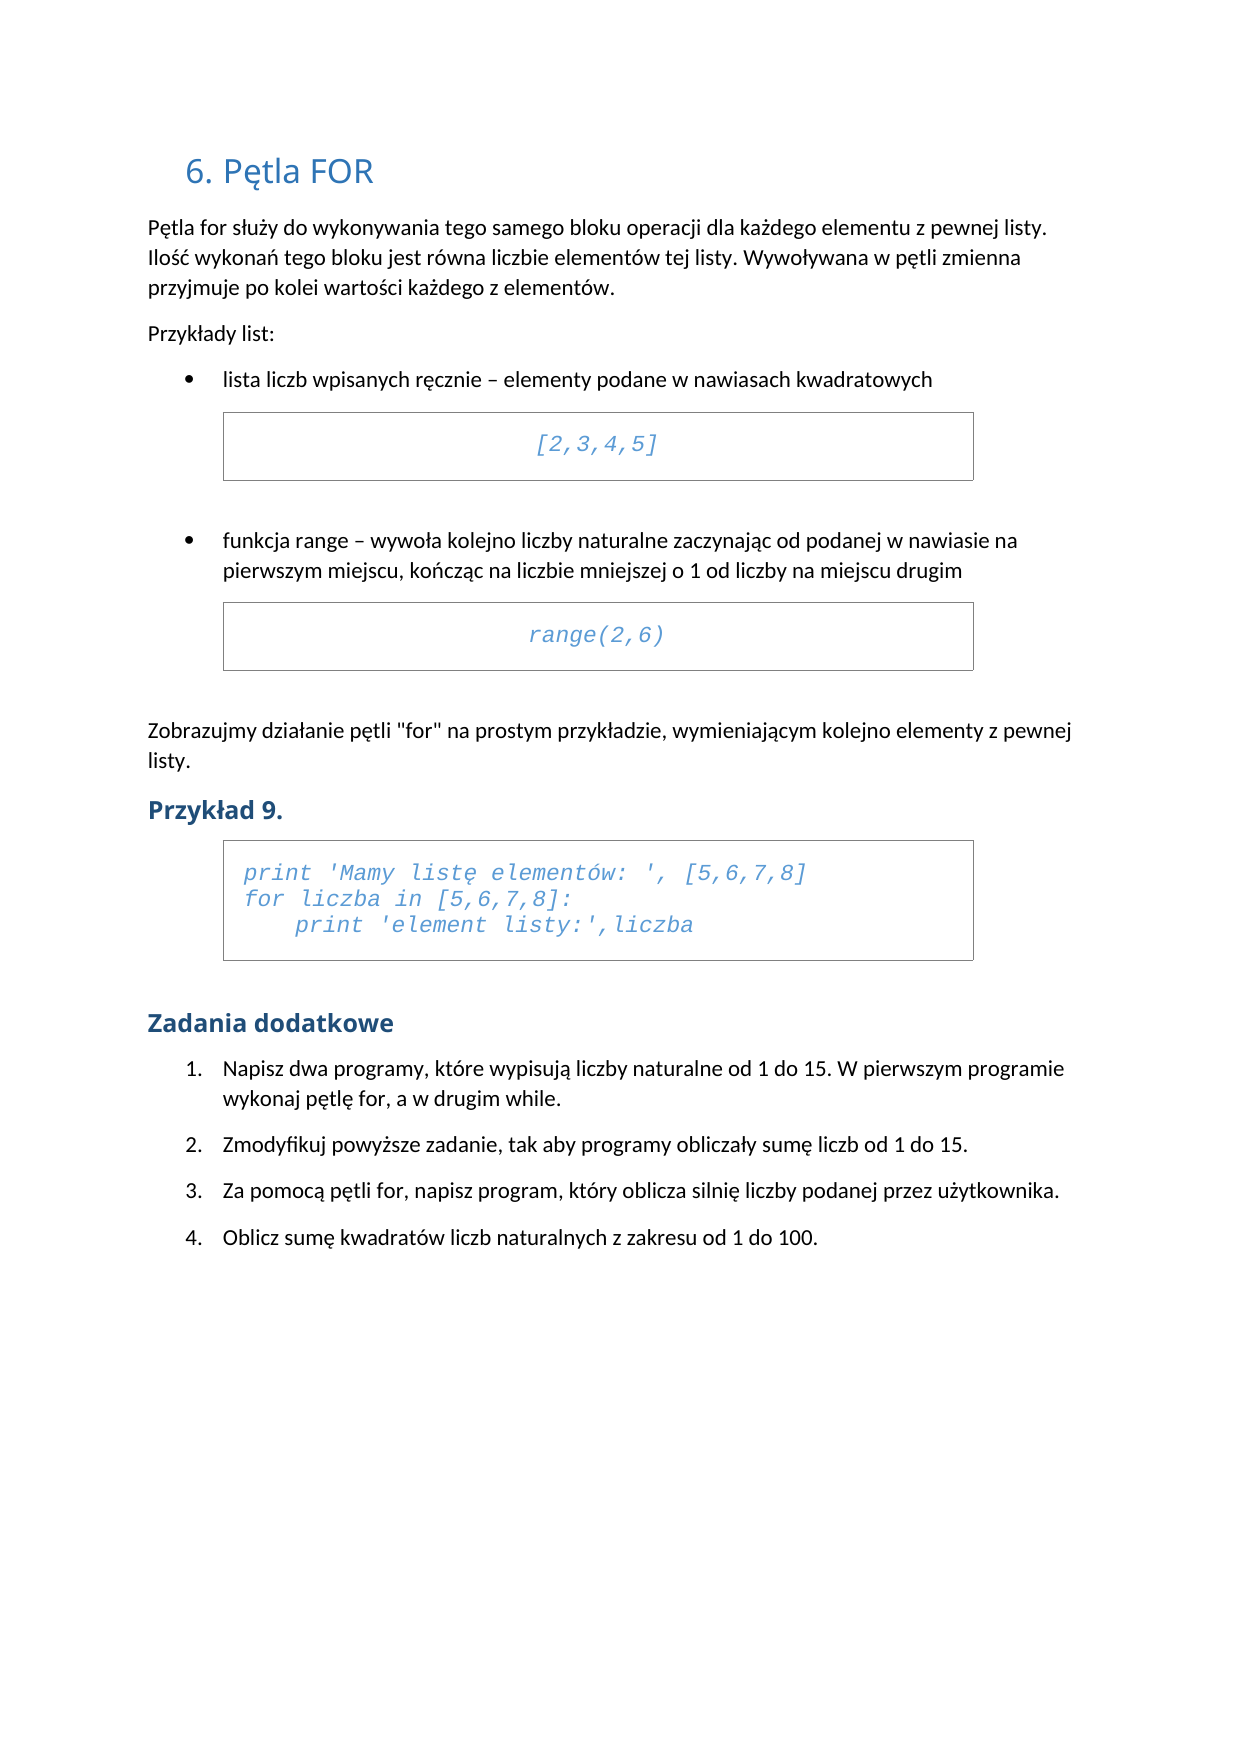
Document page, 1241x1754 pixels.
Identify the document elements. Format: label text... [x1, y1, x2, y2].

text Zobrazujmy działanie pętli "for" na prostym przykładzie, wymieniającym kolejno elementy z pewnej listy. [148, 716, 1093, 774]
text Przykłady list: [148, 319, 1093, 347]
text print 'Mamy listę elementów: ', [5,6,7,8] [224, 841, 973, 866]
subtitle Zadania dodatkowe [148, 1006, 1093, 1040]
text [2,3,4,5] [224, 413, 973, 480]
list Za pomocą pętli for, napisz program, który oblicza silnię liczby podanej przez użytkownika. [185, 1176, 1093, 1204]
list lista liczb wpisanych ręcznie – elementy podane w nawiasach kwadratowych [185, 366, 1093, 393]
list Oblicz sumę kwadratów liczb naturalnych z zakresu od 1 do 100. [185, 1223, 1093, 1251]
list Napisz dwa programy, które wypisują liczby naturalne od 1 do 15. W pierwszym programie wykonaj pętlę for, a w drugim while. [185, 1054, 1093, 1112]
text for liczba in [5,6,7,8]: [224, 866, 973, 892]
subtitle Pętla FOR [185, 148, 1093, 193]
list Zmodyfikuj powyższe zadanie, tak aby programy obliczały sumę liczb od 1 do 15. [185, 1130, 1093, 1158]
list funkcja range – wywoła kolejno liczby naturalne zaczynając od podanej w nawiasie na pierwszym miejscu, kończąc na liczbie mniejszej o 1 od liczby na miejscu drugim [185, 526, 1093, 584]
text range(2,6) [224, 603, 973, 670]
text Pętla for służy do wykonywania tego samego bloku operacji dla każdego elementu z pewnej listy. Ilość wykonań tego bloku jest równa liczbie elementów tej listy. Wywoływana w pętli zmienna przyjmuje po kolei wartości każdego z elementów. [148, 213, 1093, 301]
text print 'element listy:',liczba [224, 892, 973, 960]
subtitle Przykład 9. [148, 792, 1093, 826]
